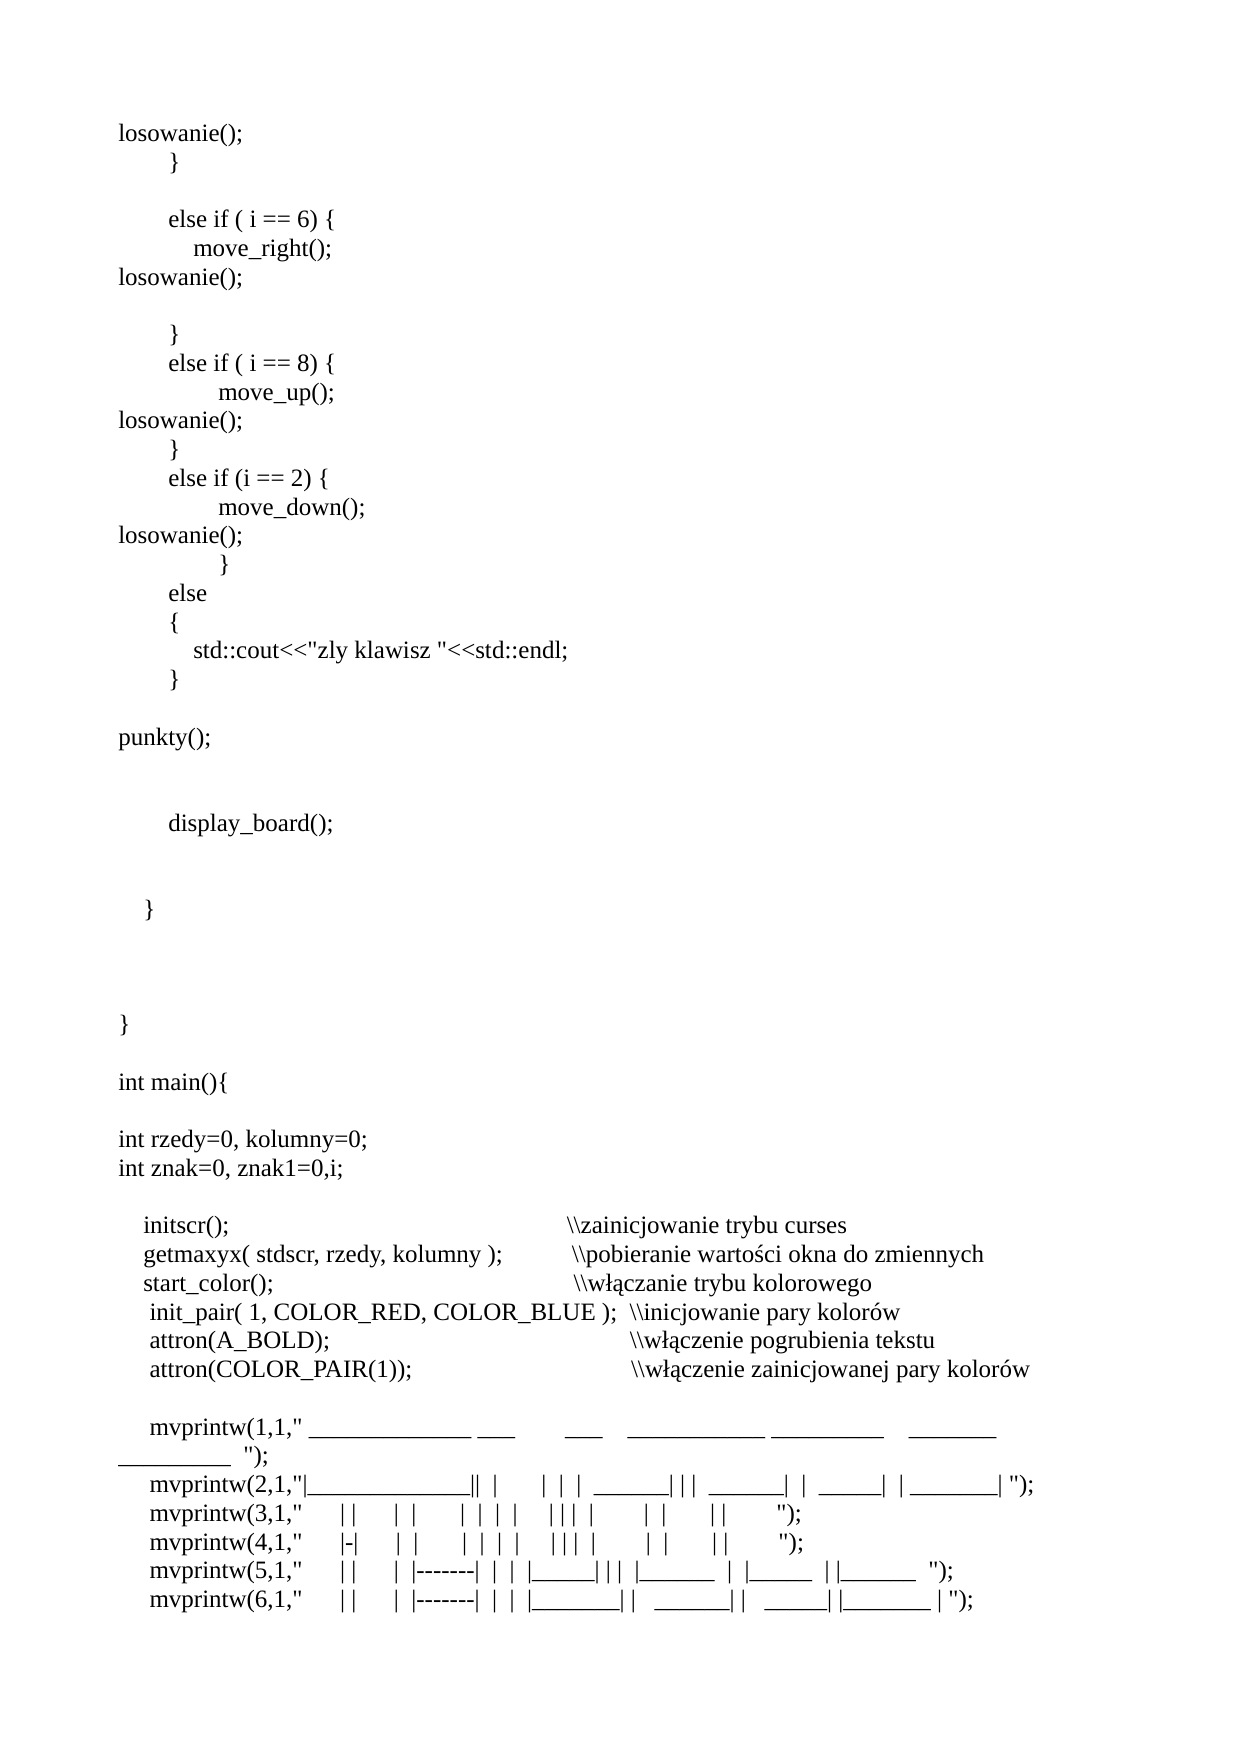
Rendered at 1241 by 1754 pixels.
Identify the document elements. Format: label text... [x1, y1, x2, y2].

text getmaxyx( stdscr, rzedy, kolumny ); \\pobieranie wartości okna do zmiennych [118, 1239, 1122, 1268]
text attron(COLOR_PAIR(1)); \\włączenie zainicjowanej pary kolorów [118, 1354, 1122, 1383]
text else if ( i == 8) { [118, 348, 1122, 377]
text mvprintw(6,1," | | | |-------| | | |_______| | ______| | _____| |_______ | "); [118, 1584, 1122, 1613]
text else if ( i == 6) { [118, 204, 1122, 233]
text } [118, 434, 1122, 463]
text move_down(); [118, 492, 1122, 521]
text losowanie(); [118, 118, 1122, 147]
text initscr(); \\zainicjowanie trybu curses [118, 1211, 1122, 1239]
text mvprintw(4,1," |-| | | | | | | | | | | | | | | "); [118, 1527, 1122, 1556]
text else if (i == 2) { [118, 463, 1122, 492]
text display_board(); [118, 808, 1122, 837]
text int main(){ [118, 1067, 1122, 1096]
text losowanie(); [118, 262, 1122, 291]
text } [118, 894, 1122, 923]
text std::cout<<"zly klawisz "<<std::endl; [118, 636, 1122, 664]
text } [118, 1009, 1122, 1038]
text init_pair( 1, COLOR_RED, COLOR_BLUE ); \\inicjowanie pary kolorów [118, 1297, 1122, 1326]
text mvprintw(3,1," | | | | | | | | | | | | | | | | "); [118, 1498, 1122, 1527]
text mvprintw(1,1," _____________ ___ ___ ___________ _________ _______ _________ "); [118, 1412, 1122, 1469]
text mvprintw(2,1,"|_____________|| | | | | ______| | | ______| | _____| | _______| "); [118, 1469, 1122, 1498]
text move_right(); [118, 233, 1122, 262]
text { [118, 607, 1122, 636]
text int rzedy=0, kolumny=0; [118, 1124, 1122, 1153]
text } [118, 664, 1122, 693]
text losowanie(); [118, 521, 1122, 549]
text int znak=0, znak1=0,i; [118, 1153, 1122, 1182]
text mvprintw(5,1," | | | |-------| | | |_____| | | |______ | |_____ | |______ "); [118, 1556, 1122, 1584]
text } [118, 319, 1122, 348]
text } [118, 147, 1122, 176]
text } [118, 549, 1122, 578]
text start_color(); \\włączanie trybu kolorowego [118, 1268, 1122, 1297]
text attron(A_BOLD); \\włączenie pogrubienia tekstu [118, 1326, 1122, 1354]
text punkty(); [118, 722, 1122, 751]
text losowanie(); [118, 406, 1122, 434]
text else [118, 578, 1122, 607]
text move_up(); [118, 377, 1122, 406]
